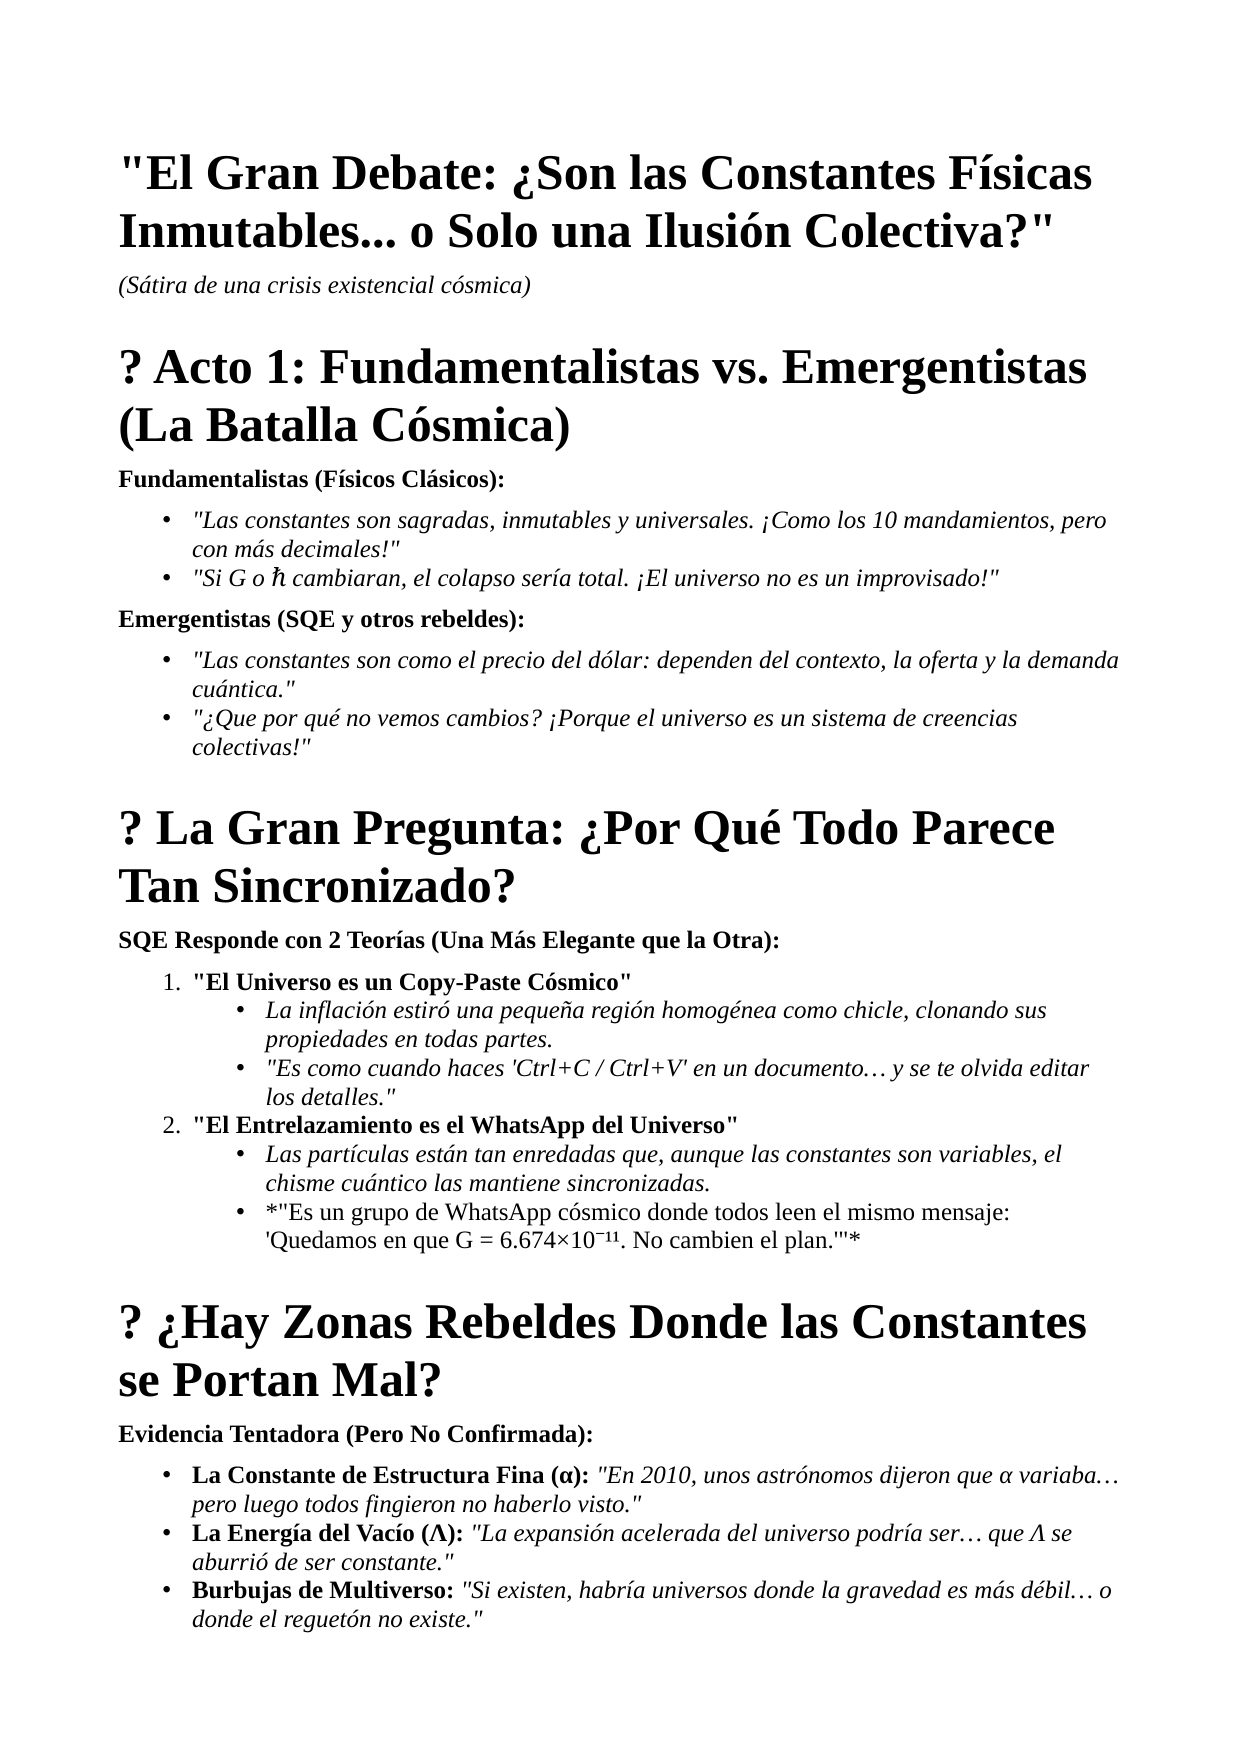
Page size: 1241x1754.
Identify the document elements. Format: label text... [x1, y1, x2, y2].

list La Energía del Vacío (Λ): "La expansión acelerada del universo podría ser… que Λ se aburrió de ser constante." [162, 1518, 1122, 1576]
subtitle ? ¿Hay Zonas Rebeldes Donde las Constantes se Portan Mal? [118, 1292, 1122, 1407]
list La Constante de Estructura Fina (α): "En 2010, unos astrónomos dijeron que α variaba… pero luego todos fingieron no haberlo visto." [162, 1461, 1122, 1518]
subtitle ? Acto 1: Fundamentalistas vs. Emergentistas (La Batalla Cósmica) [118, 337, 1122, 452]
list "Las constantes son sagradas, inmutables y universales. ¡Como los 10 mandamientos, pero con más decimales!" [162, 506, 1122, 563]
list La inflación estiró una pequeña región homogénea como chicle, clonando sus propiedades en todas partes. [236, 996, 1122, 1053]
subtitle "El Gran Debate: ¿Son las Constantes Físicas Inmutables... o Solo una Ilusión Colectiva?" [118, 143, 1122, 258]
list "Si G o ℏ cambiaran, el colapso sería total. ¡El universo no es un improvisado!" [162, 563, 1122, 592]
text (Sátira de una crisis existencial cósmica) [118, 271, 1122, 299]
list "Las constantes son como el precio del dólar: dependen del contexto, la oferta y la demanda cuántica." [162, 646, 1122, 703]
text Emergentistas (SQE y otros rebeldes): [118, 604, 1122, 633]
list *"Es un grupo de WhatsApp cósmico donde todos leen el mismo mensaje: 'Quedamos en que G = 6.674×10⁻¹¹. No cambien el plan.'"* [236, 1197, 1122, 1254]
list "El Universo es un Copy-Paste Cósmico" [162, 967, 1122, 996]
list Burbujas de Multiverso: "Si existen, habría universos donde la gravedad es más débil… o donde el reguetón no existe." [162, 1576, 1122, 1633]
list "Es como cuando haces 'Ctrl+C / Ctrl+V' en un documento… y se te olvida editar los detalles." [236, 1053, 1122, 1111]
list "El Entrelazamiento es el WhatsApp del Universo" [162, 1111, 1122, 1139]
list Las partículas están tan enredadas que, aunque las constantes son variables, el chisme cuántico las mantiene sincronizadas. [236, 1139, 1122, 1197]
text Evidencia Tentadora (Pero No Confirmada): [118, 1419, 1122, 1448]
text SQE Responde con 2 Teorías (Una Más Elegante que la Otra): [118, 926, 1122, 954]
text Fundamentalistas (Físicos Clásicos): [118, 464, 1122, 493]
subtitle ? La Gran Pregunta: ¿Por Qué Todo Parece Tan Sincronizado? [118, 798, 1122, 913]
list "¿Que por qué no vemos cambios? ¡Porque el universo es un sistema de creencias colectivas!" [162, 703, 1122, 761]
